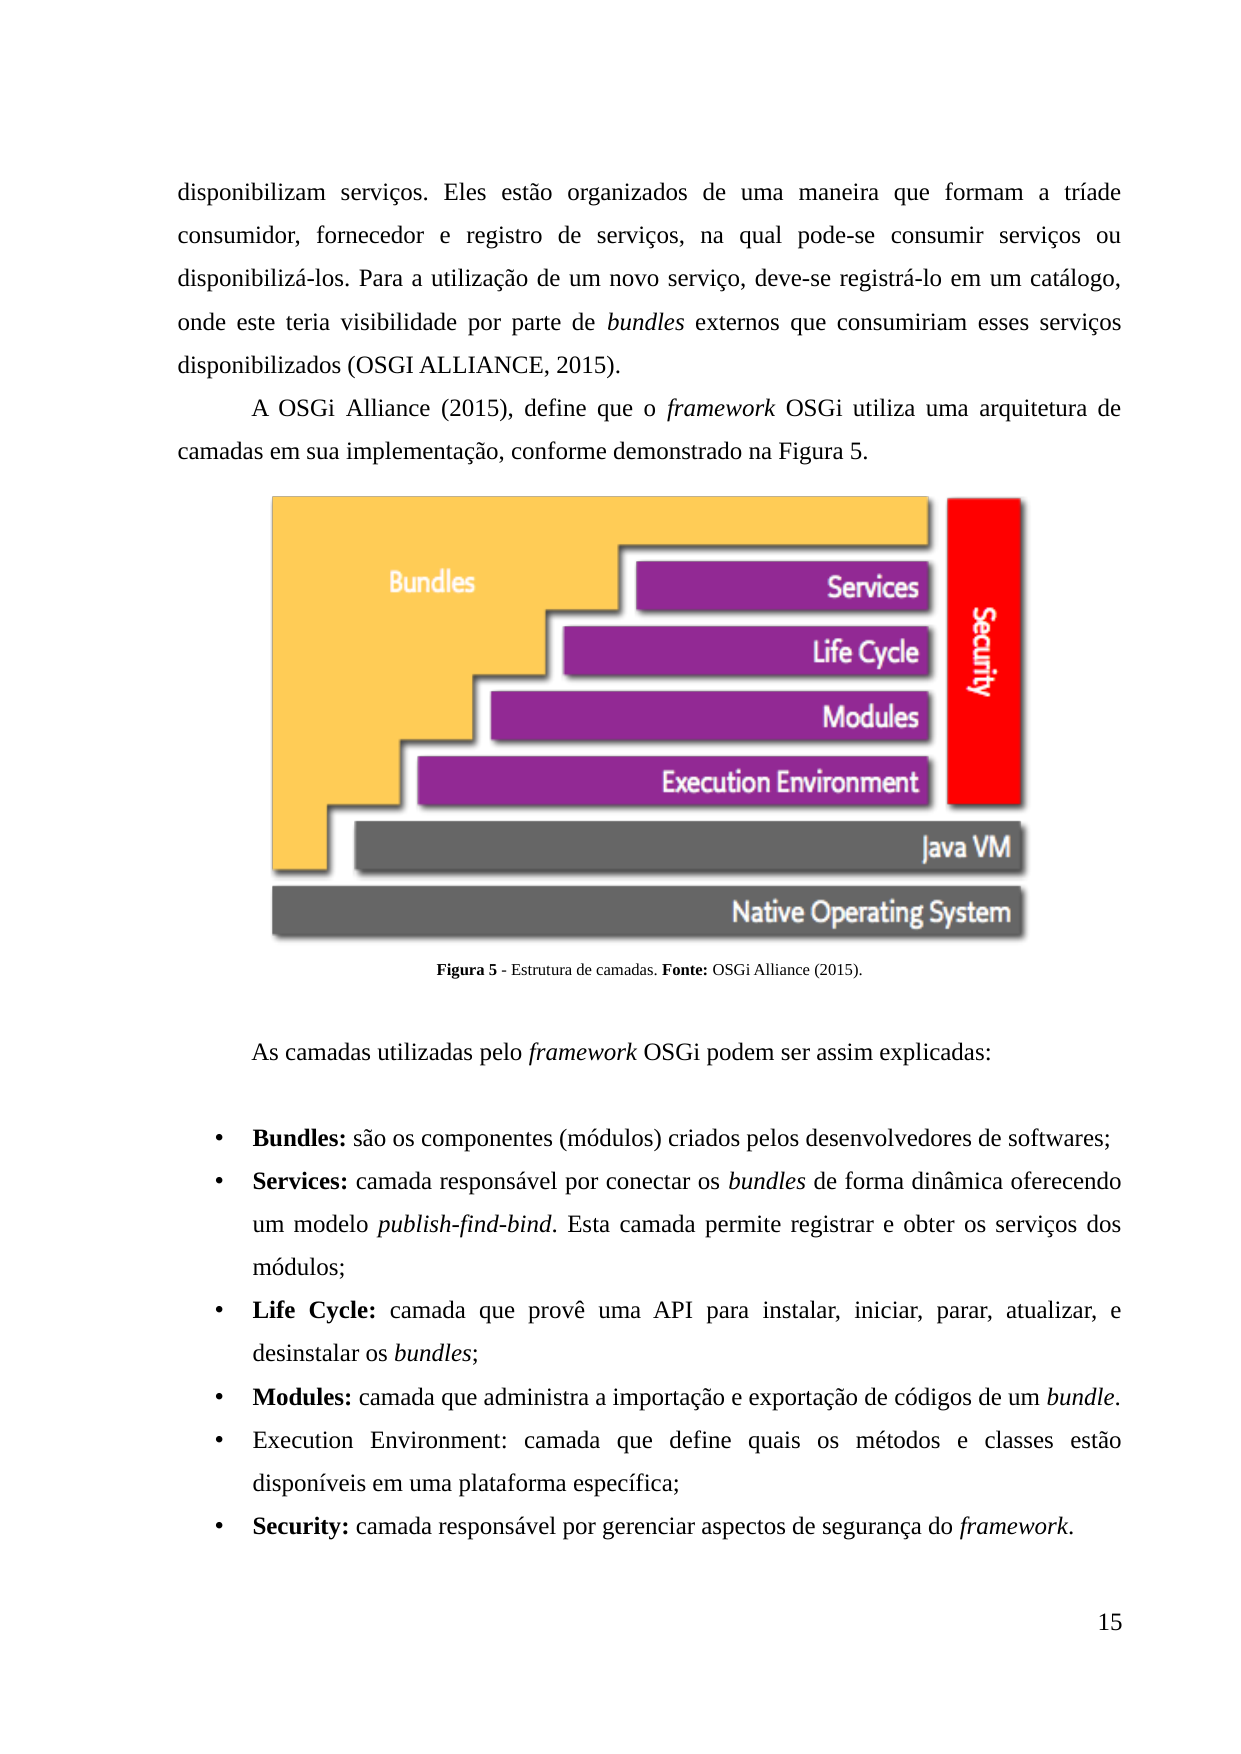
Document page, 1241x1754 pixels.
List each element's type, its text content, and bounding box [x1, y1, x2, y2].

list Life Cycle: camada que provê uma API para instalar, iniciar, parar, atualizar, e desinstalar os bundles; [215, 1295, 1122, 1367]
text As camadas utilizadas pelo framework OSGi podem ser assim explicadas: [177, 1037, 1122, 1065]
list Bundles: são os componentes (módulos) criados pelos desenvolvedores de softwares; [215, 1123, 1122, 1152]
list Modules: camada que administra a importação e exportação de códigos de um bundle. [215, 1382, 1122, 1410]
text A OSGi Alliance (2015), define que o framework OSGi utiliza uma arquitetura de camadas em sua implementação, conforme demonstrado na Figura 5. [177, 393, 1122, 465]
text Figura 5 - Estrutura de camadas. Fonte: OSGi Alliance (2015). [255, 960, 1044, 979]
text disponibilizam serviços. Eles estão organizados de uma maneira que formam a tríade consumidor, fornecedor e registro de serviços, na qual pode-se consumir serviços ou disponibilizá-los. Para a utilização de um novo serviço, deve-se registrá-lo em um catálogo, onde este teria visibilidade por parte de bundles externos que consumiriam esses serviços disponibilizados (OSGI ALLIANCE, 2015). [177, 177, 1122, 378]
list Security: camada responsável por gerenciar aspectos de segurança do framework. [215, 1511, 1122, 1540]
list Services: camada responsável por conectar os bundles de forma dinâmica oferecendo um modelo publish-find-bind. Esta camada permite registrar e obter os serviços dos módulos; [215, 1166, 1122, 1281]
picture [254, 479, 1045, 960]
list Execution Environment: camada que define quais os métodos e classes estão disponíveis em uma plataforma específica; [215, 1425, 1122, 1497]
